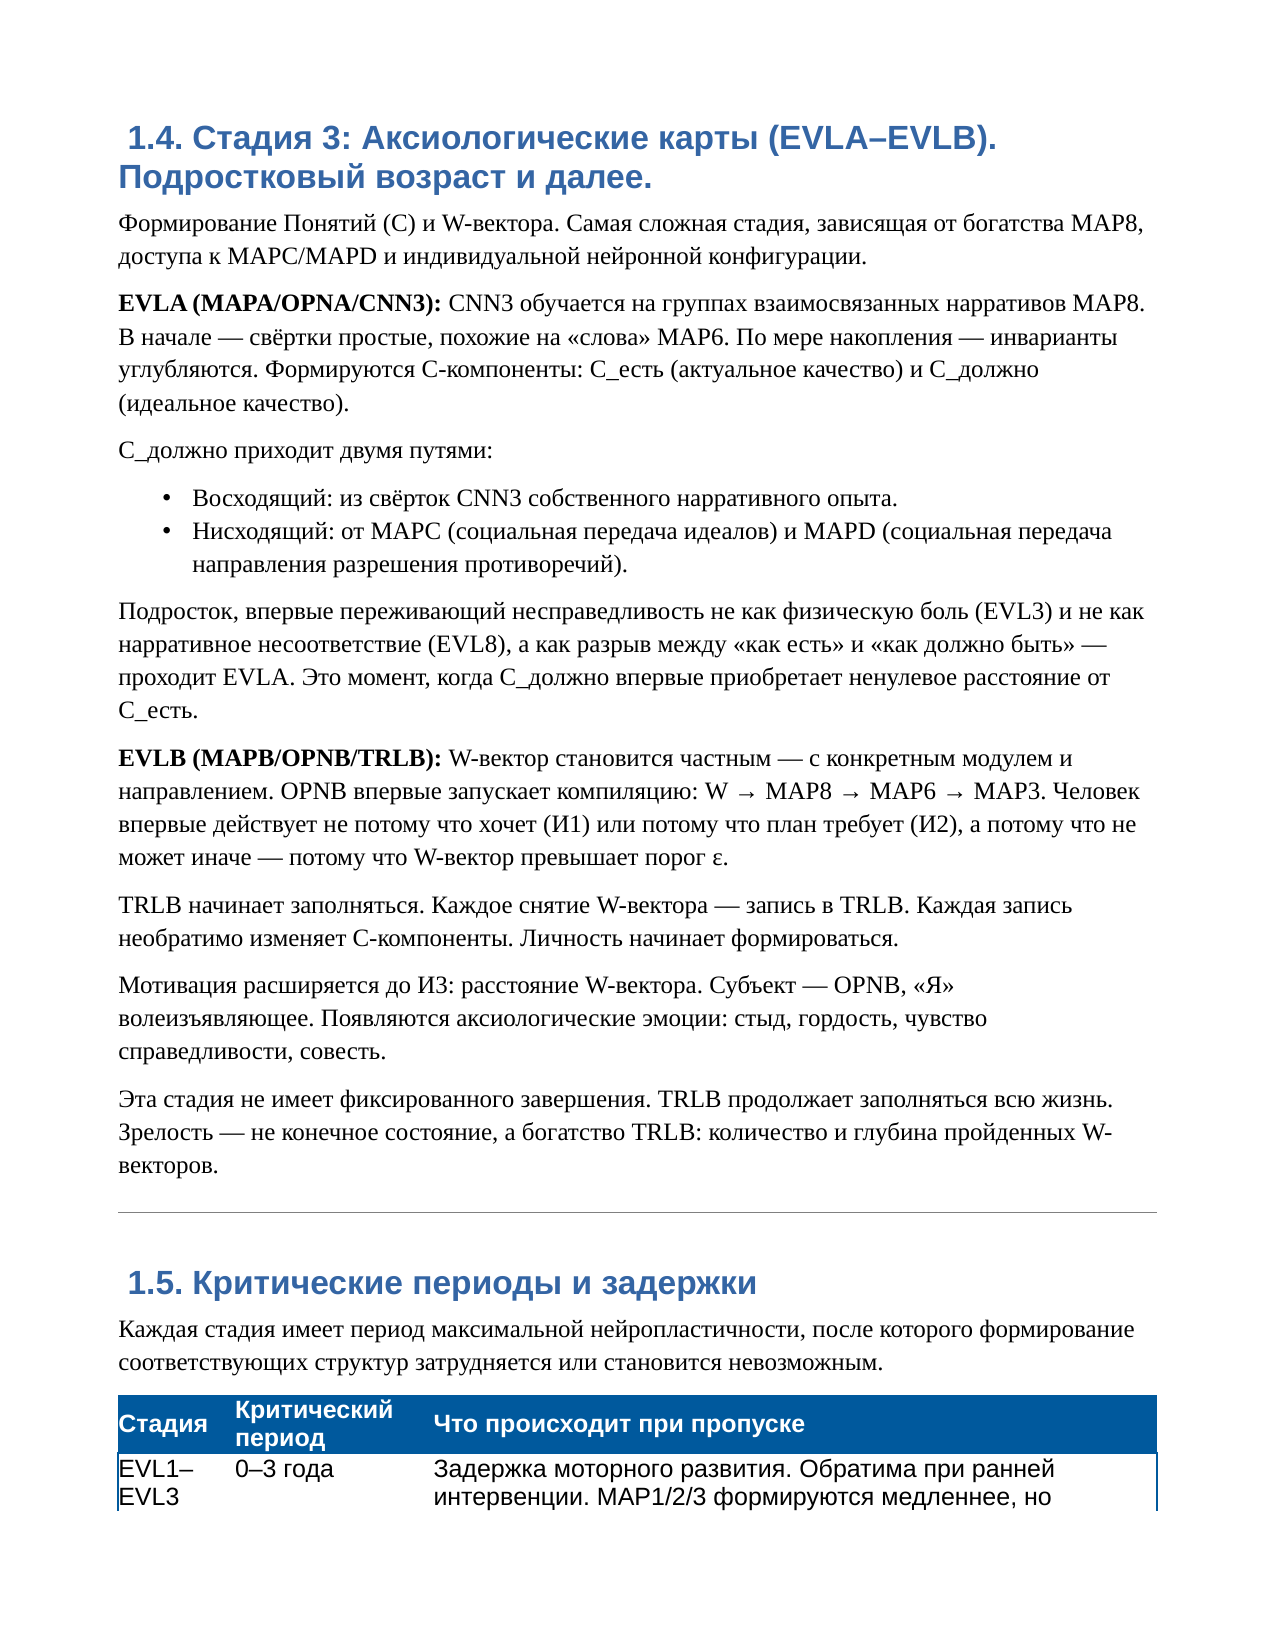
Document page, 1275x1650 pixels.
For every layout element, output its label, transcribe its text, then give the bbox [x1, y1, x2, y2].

text Эта стадия не имеет фиксированного завершения. TRLB продолжает заполняться всю жизнь. Зрелость — не конечное состояние, а богатство TRLB: количество и глубина пройденных W-векторов. [118, 1084, 1157, 1179]
table_header Что происходит при пропуске [433, 1395, 1157, 1452]
text Подросток, впервые переживающий несправедливость не как физическую боль (EVL3) и не как нарративное несоответствие (EVL8), а как разрыв между «как есть» и «как должно быть» — проходит EVLA. Это момент, когда C_должно впервые приобретает ненулевое расстояние от C_есть. [118, 596, 1157, 724]
text TRLB начинает заполняться. Каждое снятие W-вектора — запись в TRLB. Каждая запись необратимо изменяет C-компоненты. Личность начинает формироваться. [118, 890, 1157, 952]
list Нисходящий: от MAPC (социальная передача идеалов) и MAPD (социальная передача направления разрешения противоречий). [162, 516, 1157, 578]
text Каждая стадия имеет период максимальной нейропластичности, после которого формирование соответствующих структур затрудняется или становится невозможным. [118, 1314, 1157, 1376]
text Мотивация расширяется до И3: расстояние W-вектора. Субъект — OPNB, «Я» волеизъявляющее. Появляются аксиологические эмоции: стыд, гордость, чувство справедливости, совесть. [118, 970, 1157, 1065]
subtitle Критические периоды и задержки [118, 1263, 1157, 1301]
table_cell Задержка моторного развития. Обратима при ранней интервенции. MAP1/2/3 формируются медленнее, но [433, 1454, 1156, 1511]
table_cell EVL1–EVL3 [119, 1454, 235, 1511]
text EVLA (MAPA/OPNA/CNN3): CNN3 обучается на группах взаимосвязанных нарративов MAP8. В начале — свёртки простые, похожие на «слова» MAP6. По мере накопления — инварианты углубляются. Формируются C-компоненты: C_есть (актуальное качество) и C_должно (идеальное качество). [118, 288, 1157, 416]
table_cell 0–3 года [235, 1454, 433, 1511]
text C_должно приходит двумя путями: [118, 435, 1157, 464]
table_header Стадия [118, 1395, 235, 1452]
subtitle Стадия 3: Аксиологические карты (EVLA–EVLB). Подростковый возраст и далее. [118, 118, 1157, 195]
text Формирование Понятий (C) и W-вектора. Самая сложная стадия, зависящая от богатства MAP8, доступа к MAPC/MAPD и индивидуальной нейронной конфигурации. [118, 208, 1157, 270]
table_header Критический период [235, 1395, 433, 1452]
text EVLB (MAPB/OPNB/TRLB): W-вектор становится частным — с конкретным модулем и направлением. OPNB впервые запускает компиляцию: W → MAP8 → MAP6 → MAP3. Человек впервые действует не потому что хочет (И1) или потому что план требует (И2), а потому что не может иначе — потому что W-вектор превышает порог ε. [118, 743, 1157, 871]
list Восходящий: из свёрток CNN3 собственного нарративного опыта. [162, 483, 1157, 512]
